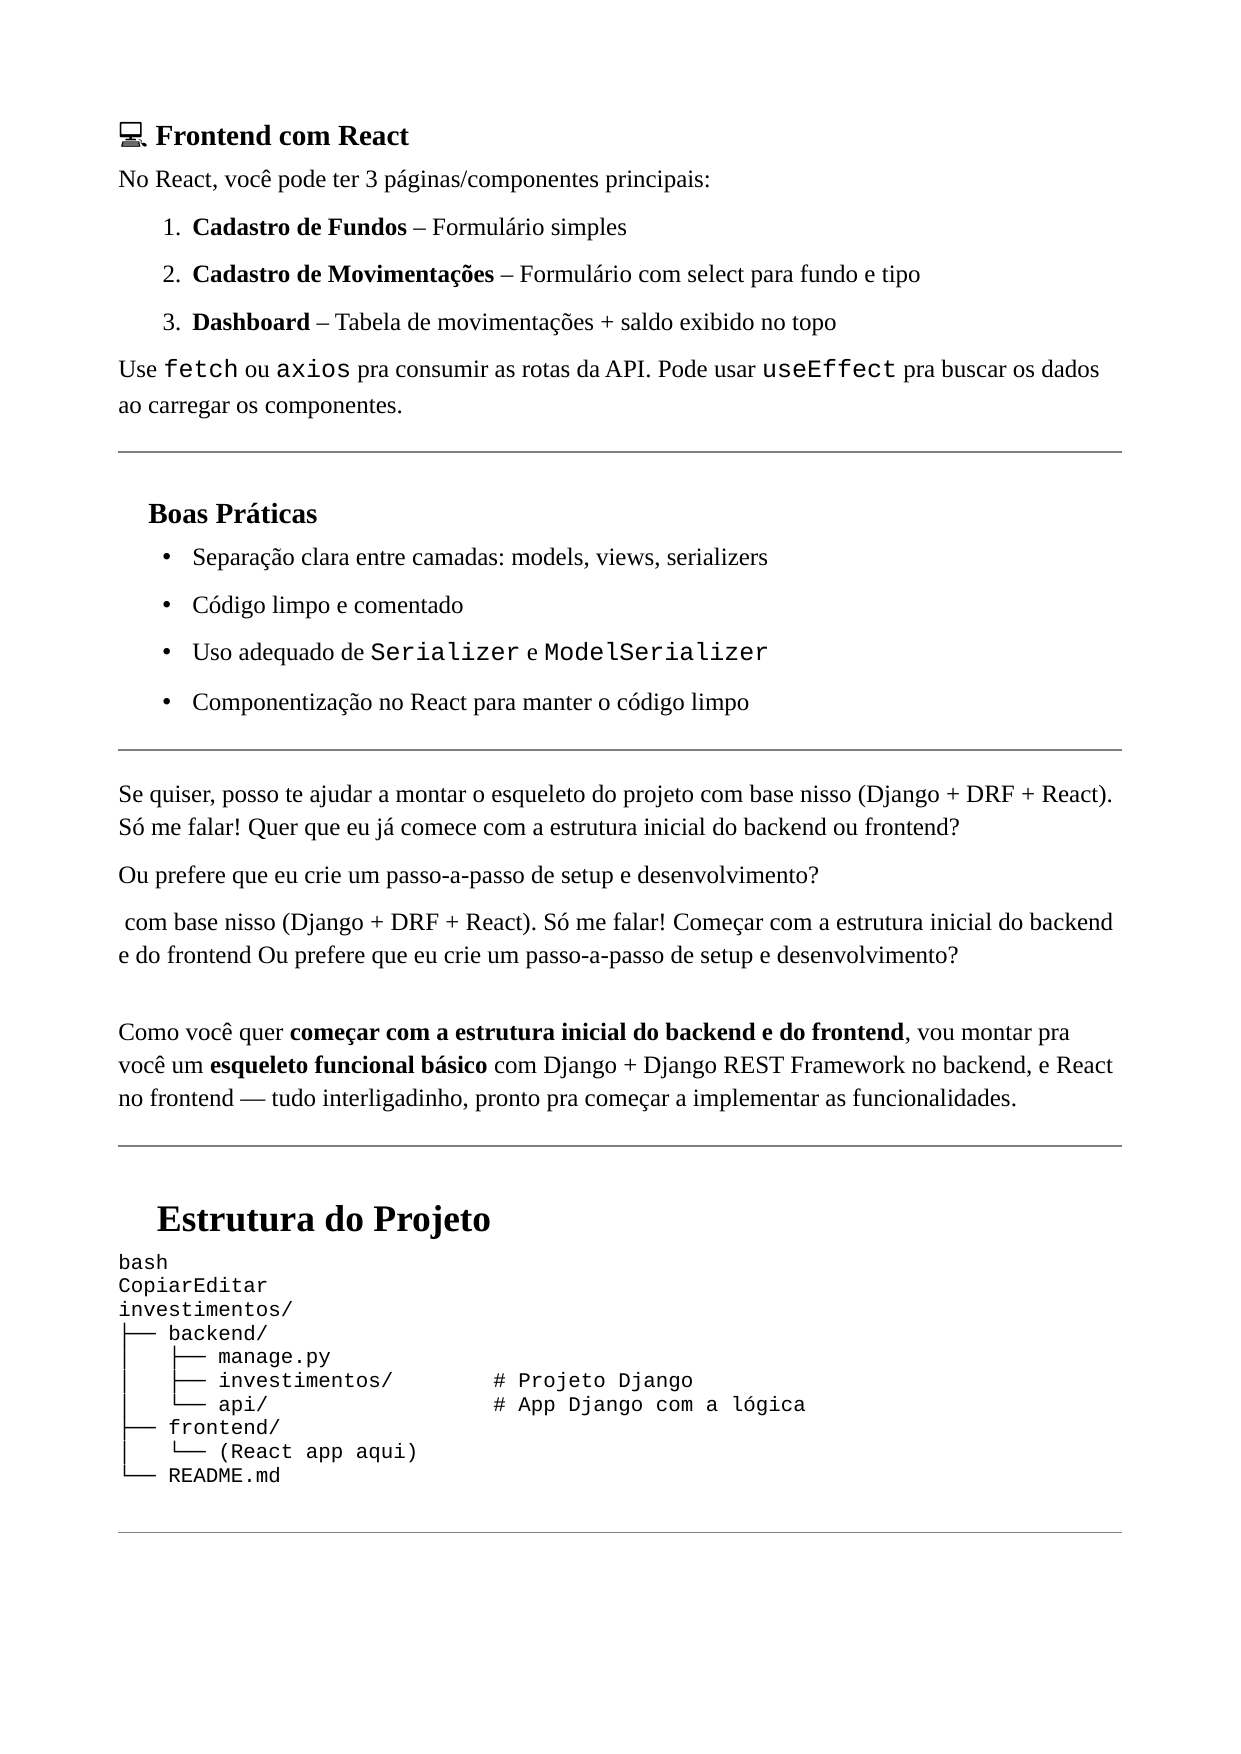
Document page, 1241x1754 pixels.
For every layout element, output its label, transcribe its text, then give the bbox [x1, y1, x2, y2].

list Dashboard – Tabela de movimentações + saldo exibido no topo [162, 307, 1122, 336]
text └── README.md [118, 1464, 1122, 1488]
text Se quiser, posso te ajudar a montar o esqueleto do projeto com base nisso (Django + DRF + React). Só me falar! Quer que eu já comece com a estrutura inicial do backend ou frontend? [118, 779, 1122, 841]
subtitle 📁 Estrutura do Projeto [118, 1196, 1122, 1239]
list Código limpo e comentado [162, 590, 1122, 618]
subtitle 💻 Frontend com React [118, 118, 1122, 152]
list Componentização no React para manter o código limpo [162, 687, 1122, 716]
text bash [118, 1252, 1122, 1275]
list Cadastro de Fundos – Formulário simples [162, 212, 1122, 241]
text CopiarEditar [118, 1275, 1122, 1299]
text Use fetch ou axios pra consumir as rotas da API. Pode usar useEffect pra buscar os dados ao carregar os componentes. [118, 354, 1122, 418]
text │ └── (React app aqui) [125, 1441, 1122, 1464]
list Uso adequado de Serializer e ModelSerializer [162, 637, 1122, 668]
list Separação clara entre camadas: models, views, serializers [162, 542, 1122, 571]
text ├── frontend/ [118, 1417, 1122, 1441]
text │ ├── manage.py [118, 1346, 1122, 1370]
text │ ├── investimentos/ # Projeto Django [118, 1370, 1122, 1394]
text Como você quer começar com a estrutura inicial do backend e do frontend, vou montar pra você um esqueleto funcional básico com Django + Django REST Framework no backend, e React no frontend — tudo interligadinho, pronto pra começar a implementar as funcionalidades. [118, 1017, 1122, 1112]
text com base nisso (Django + DRF + React). Só me falar! Começar com a estrutura inicial do backend e do frontend Ou prefere que eu crie um passo-a-passo de setup e desenvolvimento? [118, 907, 1122, 969]
subtitle 🧼 Boas Práticas [118, 496, 1122, 530]
text investimentos/ [118, 1299, 1122, 1323]
text ├── backend/ [125, 1323, 1122, 1346]
text No React, você pode ter 3 páginas/componentes principais: [118, 164, 1122, 193]
list Cadastro de Movimentações – Formulário com select para fundo e tipo [162, 259, 1122, 288]
text │ └── api/ # App Django com a lógica [125, 1394, 1122, 1417]
text Ou prefere que eu crie um passo-a-passo de setup e desenvolvimento? [118, 860, 1122, 889]
